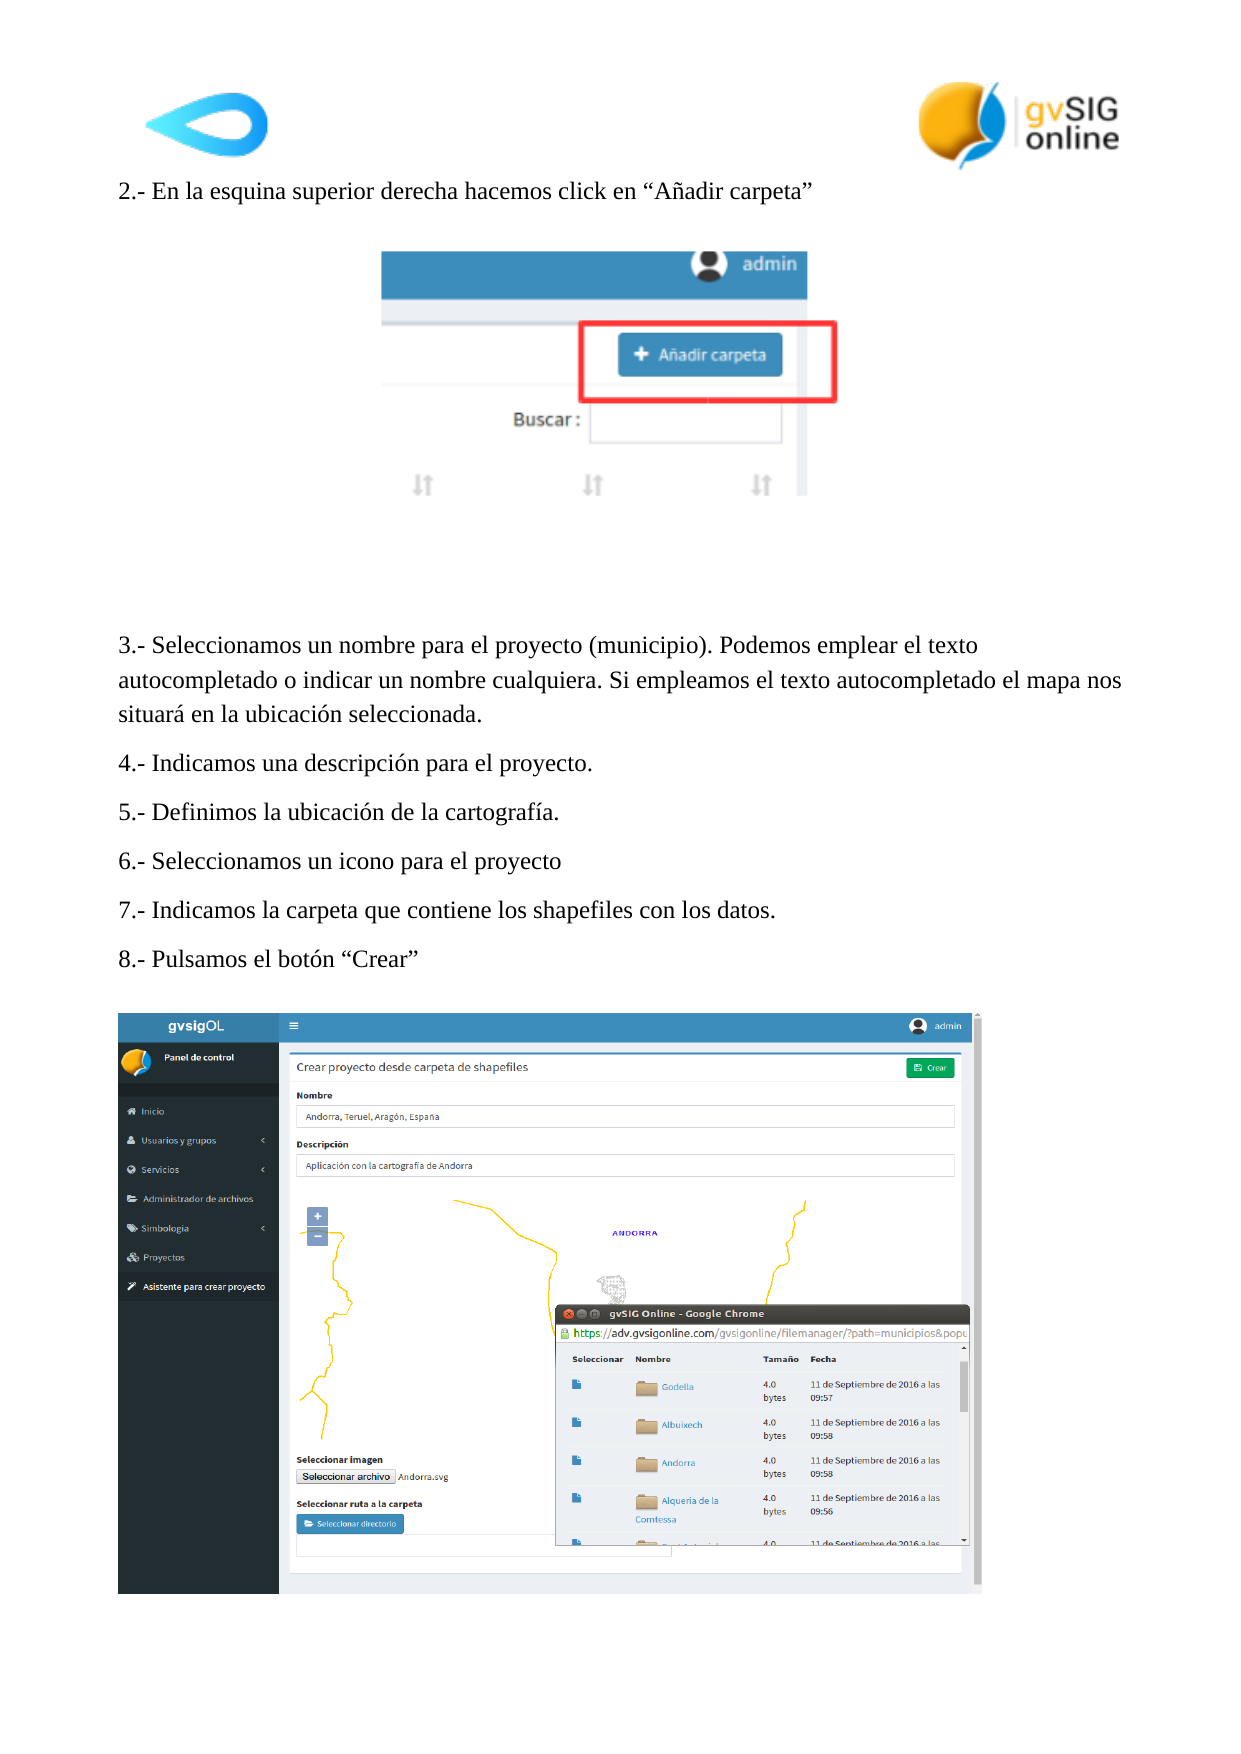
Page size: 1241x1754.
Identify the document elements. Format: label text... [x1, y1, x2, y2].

text 6.- Seleccionamos un icono para el proyecto [118, 846, 1122, 875]
text 8.- Pulsamos el botón “Crear” [118, 944, 1122, 973]
text 7.- Indicamos la carpeta que contiene los shapefiles con los datos. [118, 895, 1122, 924]
text 3.- Seleccionamos un nombre para el proyecto (municipio). Podemos emplear el texto autocompletado o indicar un nombre cualquiera. Si empleamos el texto autocompletado el mapa nos situará en la ubicación seleccionada. [118, 630, 1122, 728]
picture [341, 225, 899, 576]
text 5.- Definimos la ubicación de la cartografía. [118, 797, 1122, 826]
picture [118, 1013, 982, 1594]
text 2.- En la esquina superior derecha hacemos click en “Añadir carpeta” [118, 176, 1122, 205]
picture [918, 82, 1119, 170]
picture [125, 82, 288, 174]
text 4.- Indicamos una descripción para el proyecto. [118, 748, 1122, 777]
